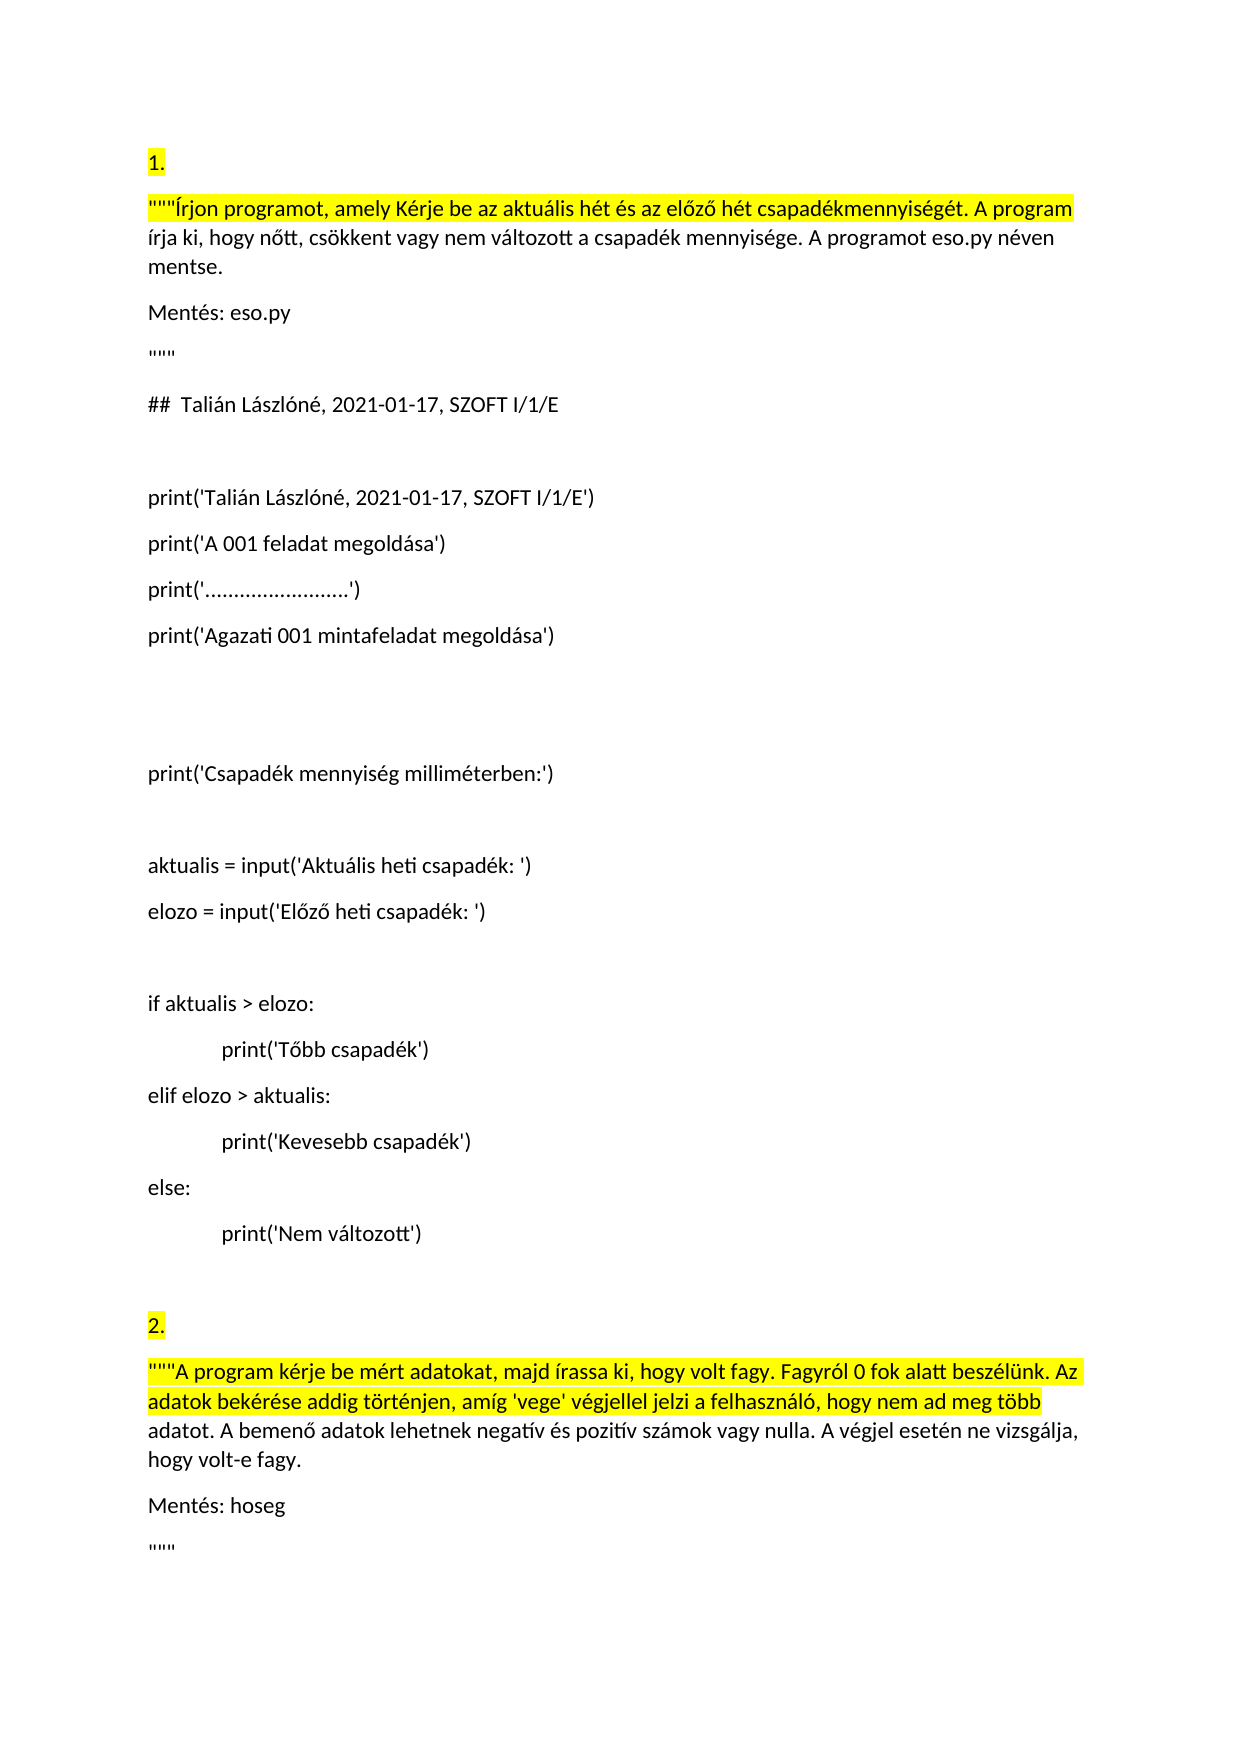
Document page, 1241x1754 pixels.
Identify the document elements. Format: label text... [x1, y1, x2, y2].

text print('.........................') [148, 575, 1093, 603]
text if aktualis > elozo: [148, 989, 1093, 1017]
text 2. [148, 1311, 1093, 1339]
text """ [148, 1538, 1093, 1566]
text print('Tőbb csapadék') [148, 1035, 1093, 1063]
text print('A 001 feladat megoldása') [148, 529, 1093, 557]
text 1. [148, 148, 1093, 176]
text print('Talián Lászlóné, 2021-01-17, SZOFT I/1/E') [148, 483, 1093, 511]
text Mentés: hoseg [148, 1492, 1093, 1519]
text elozo = input('Előző heti csapadék: ') [148, 897, 1093, 925]
text aktualis = input('Aktuális heti csapadék: ') [148, 851, 1093, 879]
text print('Csapadék mennyiség milliméterben:') [148, 759, 1093, 787]
text Mentés: eso.py [148, 298, 1093, 326]
text """ [148, 344, 1093, 372]
text """Írjon programot, amely Kérje be az aktuális hét és az előző hét csapadékmennyiségét. A program írja ki, hogy nőtt, csökkent vagy nem változott a csapadék mennyisége. A programot eso.py néven mentse. [148, 194, 1093, 280]
text ## Talián Lászlóné, 2021-01-17, SZOFT I/1/E [148, 391, 1093, 418]
text else: [148, 1173, 1093, 1201]
text print('Nem változott') [148, 1219, 1093, 1247]
text """A program kérje be mért adatokat, majd írassa ki, hogy volt fagy. Fagyról 0 fok alatt beszélünk. Az adatok bekérése addig történjen, amíg 'vege' végjellel jelzi a felhasználó, hogy nem ad meg több adatot. A bemenő adatok lehetnek negatív és pozitív számok vagy nulla. A végjel esetén ne vizsgálja, hogy volt-e fagy. [148, 1357, 1093, 1473]
text print('Kevesebb csapadék') [148, 1127, 1093, 1155]
text elif elozo > aktualis: [148, 1081, 1093, 1109]
text print('Agazati 001 mintafeladat megoldása') [148, 621, 1093, 649]
